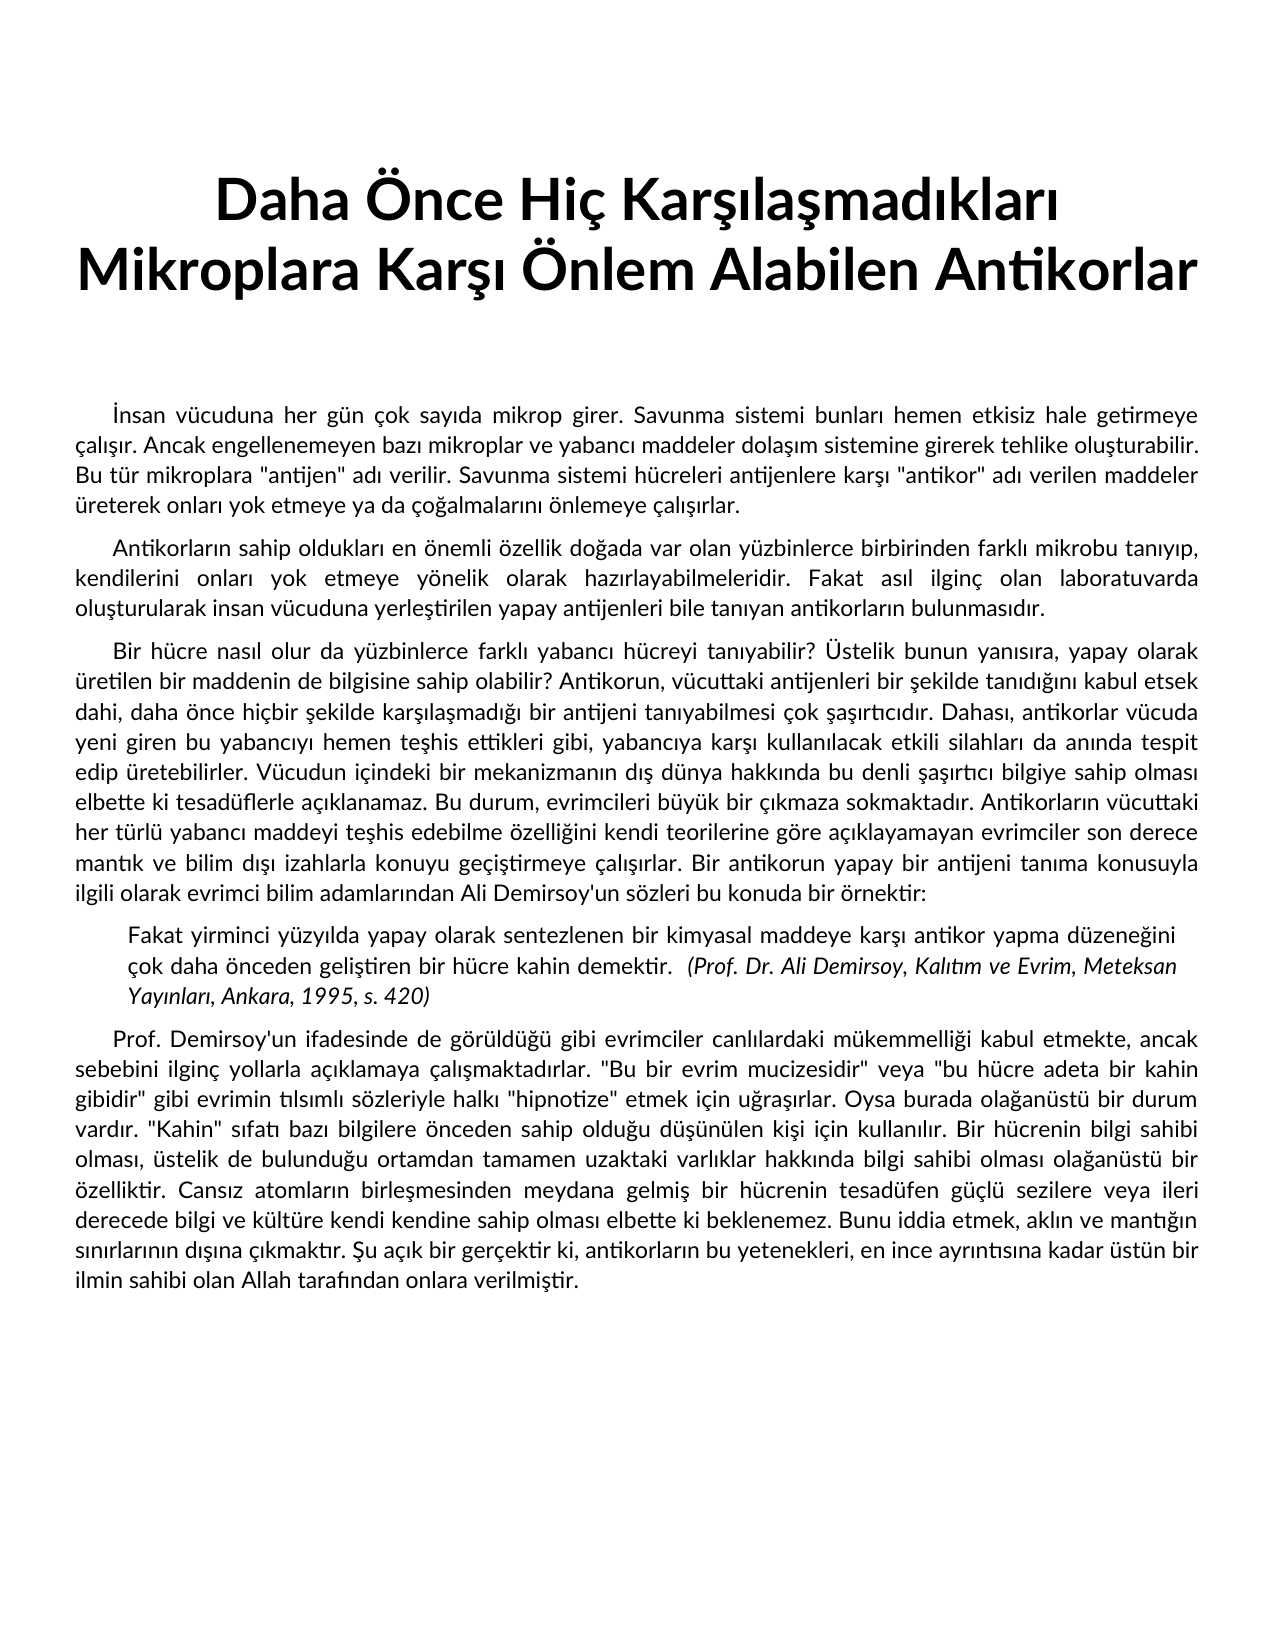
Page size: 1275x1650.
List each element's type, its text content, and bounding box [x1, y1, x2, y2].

text Prof. Demirsoy'un ifadesinde de görüldüğü gibi evrimciler canlılardaki mükemmelliği kabul etmekte, ancak sebebini ilginç yollarla açıklamaya çalışmaktadırlar. "Bu bir evrim mucizesidir" veya "bu hücre adeta bir kahin gibidir" gibi evrimin tılsımlı sözleriyle halkı "hipnotize" etmek için uğraşırlar. Oysa burada olağanüstü bir durum vardır. "Kahin" sıfatı bazı bilgilere önceden sahip olduğu düşünülen kişi için kullanılır. Bir hücrenin bilgi sahibi olması, üstelik de bulunduğu ortamdan tamamen uzaktaki varlıklar hakkında bilgi sahibi olması olağanüstü bir özelliktir. Cansız atomların birleşmesinden meydana gelmiş bir hücrenin tesadüfen güçlü sezilere veya ileri derecede bilgi ve kültüre kendi kendine sahip olması elbette ki beklenemez. Bunu iddia etmek, aklın ve mantığın sınırlarının dışına çıkmaktır. Şu açık bir gerçektir ki, antikorların bu yetenekleri, en ince ayrıntısına kadar üstün bir ilmin sahibi olan Allah tarafından onlara verilmiştir. [75, 1024, 1200, 1293]
text Fakat yirminci yüzyılda yapay olarak sentezlenen bir kimyasal maddeye karşı antikor yapma düzeneğini çok daha önceden geliştiren bir hücre kahin demektir. (Prof. Dr. Ali Demirsoy, Kalıtım ve Evrim, Meteksan Yayınları, Ankara, 1995, s. 420) [127, 921, 1177, 1009]
subtitle Daha Önce Hiç Karşılaşmadıkları Mikroplara Karşı Önlem Alabilen Antikorlar [75, 162, 1200, 302]
text Antikorların sahip oldukları en önemli özellik doğada var olan yüzbinlerce birbirinden farklı mikrobu tanıyıp, kendilerini onları yok etmeye yönelik olarak hazırlayabilmeleridir. Fakat asıl ilginç olan laboratuvarda oluşturularak insan vücuduna yerleştirilen yapay antijenleri bile tanıyan antikorların bulunmasıdır. [75, 534, 1200, 622]
text İnsan vücuduna her gün çok sayıda mikrop girer. Savunma sistemi bunları hemen etkisiz hale getirmeye çalışır. Ancak engellenemeyen bazı mikroplar ve yabancı maddeler dolaşım sistemine girerek tehlike oluşturabilir. Bu tür mikroplara "antijen" adı verilir. Savunma sistemi hücreleri antijenlere karşı "antikor" adı verilen maddeler üreterek onları yok etmeye ya da çoğalmalarını önlemeye çalışırlar. [75, 400, 1200, 518]
text Bir hücre nasıl olur da yüzbinlerce farklı yabancı hücreyi tanıyabilir? Üstelik bunun yanısıra, yapay olarak üretilen bir maddenin de bilgisine sahip olabilir? Antikorun, vücuttaki antijenleri bir şekilde tanıdığını kabul etsek dahi, daha önce hiçbir şekilde karşılaşmadığı bir antijeni tanıyabilmesi çok şaşırtıcıdır. Dahası, antikorlar vücuda yeni giren bu yabancıyı hemen teşhis ettikleri gibi, yabancıya karşı kullanılacak etkili silahları da anında tespit edip üretebilirler. Vücudun içindeki bir mekanizmanın dış dünya hakkında bu denli şaşırtıcı bilgiye sahip olması elbette ki tesadüflerle açıklanamaz. Bu durum, evrimcileri büyük bir çıkmaza sokmaktadır. Antikorların vücuttaki her türlü yabancı maddeyi teşhis edebilme özelliğini kendi teorilerine göre açıklayamayan evrimciler son derece mantık ve bilim dışı izahlarla konuyu geçiştirmeye çalışırlar. Bir antikorun yapay bir antijeni tanıma konusuyla ilgili olarak evrimci bilim adamlarından Ali Demirsoy'un sözleri bu konuda bir örnektir: [75, 637, 1200, 906]
